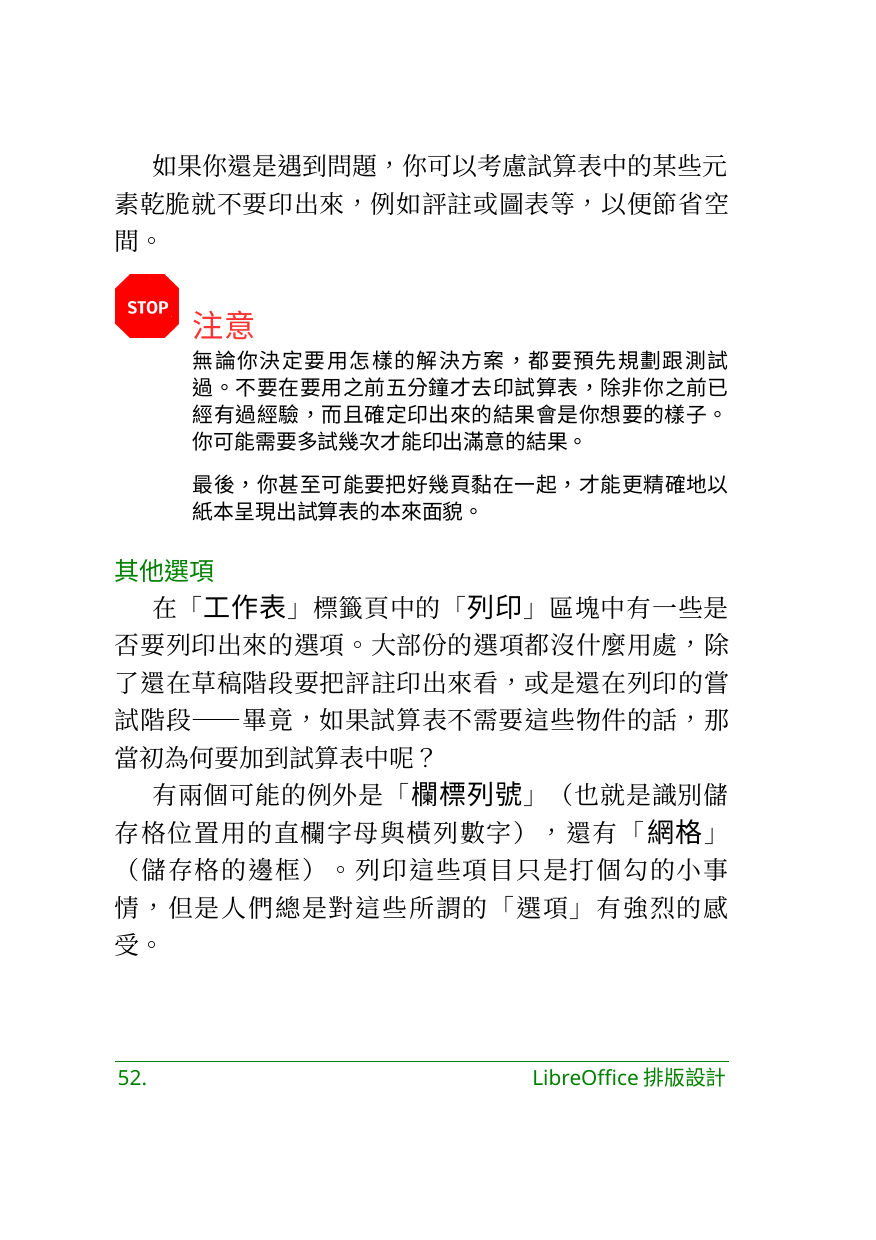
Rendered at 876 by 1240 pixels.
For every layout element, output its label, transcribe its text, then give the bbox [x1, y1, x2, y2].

text 如果你還是遇到問題，你可以考慮試算表中的某些元素乾脆就不要印出來，例如評註或圖表等，以便節省空間。 [114, 146, 729, 258]
text 最後，你甚至可能要把好幾頁黏在一起，才能更精確地以紙本呈現出試算表的本來面貌。 [193, 470, 729, 524]
text 有兩個可能的例外是「欄標列號」（也就是識別儲存格位置用的直欄字母與橫列數字），還有「網格」（儲存格的邊框）。列印這些項目只是打個勾的小事情，但是人們總是對這些所謂的「選項」有強烈的感受。 [114, 774, 729, 962]
list 注意 [114, 274, 729, 346]
text 在「工作表」標籤頁中的「列印」區塊中有一些是否要列印出來的選項。大部份的選項都沒什麼用處，除了還在草稿階段要把評註印出來看，或是還在列印的嘗試階段——畢竟，如果試算表不需要這些物件的話，那當初為何要加到試算表中呢？ [114, 587, 729, 774]
subtitle 其他選項 [114, 556, 729, 587]
text 無論你決定要用怎樣的解決方案，都要預先規劃跟測試過。不要在要用之前五分鐘才去印試算表，除非你之前已經有過經驗，而且確定印出來的結果會是你想要的樣子。你可能需要多試幾次才能印出滿意的結果。 [193, 346, 729, 455]
picture [115, 274, 179, 338]
